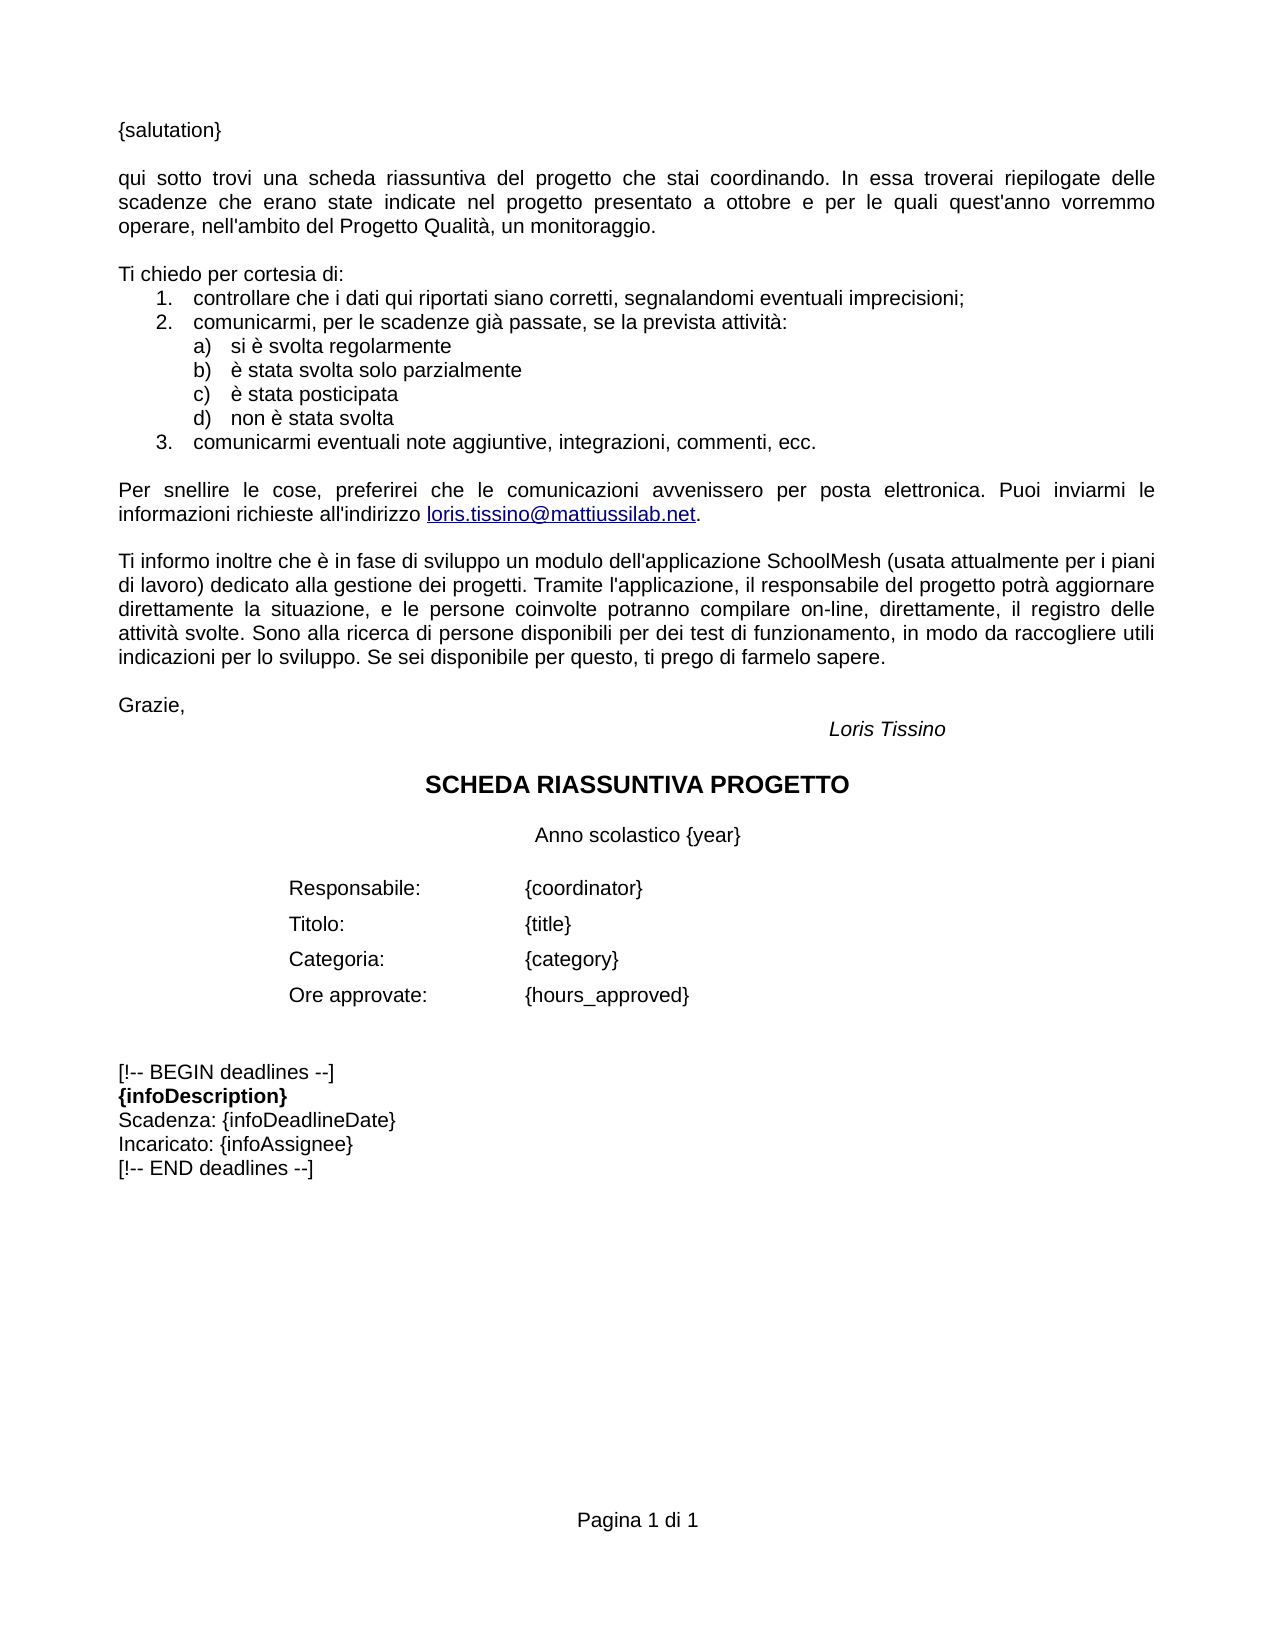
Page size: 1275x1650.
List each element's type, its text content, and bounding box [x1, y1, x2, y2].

text Incaricato: {infoAssignee} [118, 1132, 1157, 1156]
text {infoDescription} [118, 1084, 1157, 1108]
text Loris Tissino [620, 717, 1157, 741]
table_cell {title} [519, 906, 992, 941]
text Ti informo inoltre che è in fase di sviluppo un modulo dell'applicazione SchoolMesh (usata attualmente per i piani di lavoro) dedicato alla gestione dei progetti. Tramite l'applicazione, il responsabile del progetto potrà aggiornare direttamente la situazione, e le persone coinvolte potranno compilare on-line, direttamente, il registro delle attività svolte. Sono alla ricerca di persone disponibili per dei test di funzionamento, in modo da raccogliere utili indicazioni per lo sviluppo. Se sei disponibile per questo, ti prego di farmelo sapere. [118, 549, 1157, 669]
table_cell {hours_approved} [519, 977, 992, 1012]
text {salutation} [118, 118, 1157, 142]
table_cell Categoria: [283, 941, 519, 977]
list è stata posticipata [193, 382, 1157, 406]
text SCHEDA RIASSUNTIVA PROGETTO [118, 770, 1157, 798]
table_cell {category} [519, 941, 992, 977]
list non è stata svolta [193, 406, 1157, 429]
text [!-- BEGIN deadlines --] [118, 1060, 1157, 1084]
text Grazie, [118, 693, 1157, 717]
list si è svolta regolarmente [193, 334, 1157, 358]
table_header Responsabile: [283, 870, 519, 906]
text Ti chiedo per cortesia di: [118, 262, 1157, 286]
table_cell Titolo: [283, 906, 519, 941]
list controllare che i dati qui riportati siano corretti, segnalandomi eventuali imprecisioni; [156, 286, 1157, 310]
table_cell Ore approvate: [283, 977, 519, 1012]
text Scadenza: {infoDeadlineDate} [118, 1108, 1157, 1132]
list comunicarmi, per le scadenze già passate, se la prevista attività: [156, 310, 1157, 334]
text Per snellire le cose, preferirei che le comunicazioni avvenissero per posta elettronica. Puoi inviarmi le informazioni richieste all'indirizzo loris.tissino@mattiussilab.net. [118, 477, 1157, 525]
text qui sotto trovi una scheda riassuntiva del progetto che stai coordinando. In essa troverai riepilogate delle scadenze che erano state indicate nel progetto presentato a ottobre e per le quali quest'anno vorremmo operare, nell'ambito del Progetto Qualità, un monitoraggio. [118, 166, 1157, 238]
text [!-- END deadlines --] [118, 1156, 1157, 1180]
list comunicarmi eventuali note aggiuntive, integrazioni, commenti, ecc. [156, 429, 1157, 453]
list è stata svolta solo parzialmente [193, 358, 1157, 382]
table_header {coordinator} [519, 870, 992, 906]
text Anno scolastico {year} [118, 822, 1157, 846]
